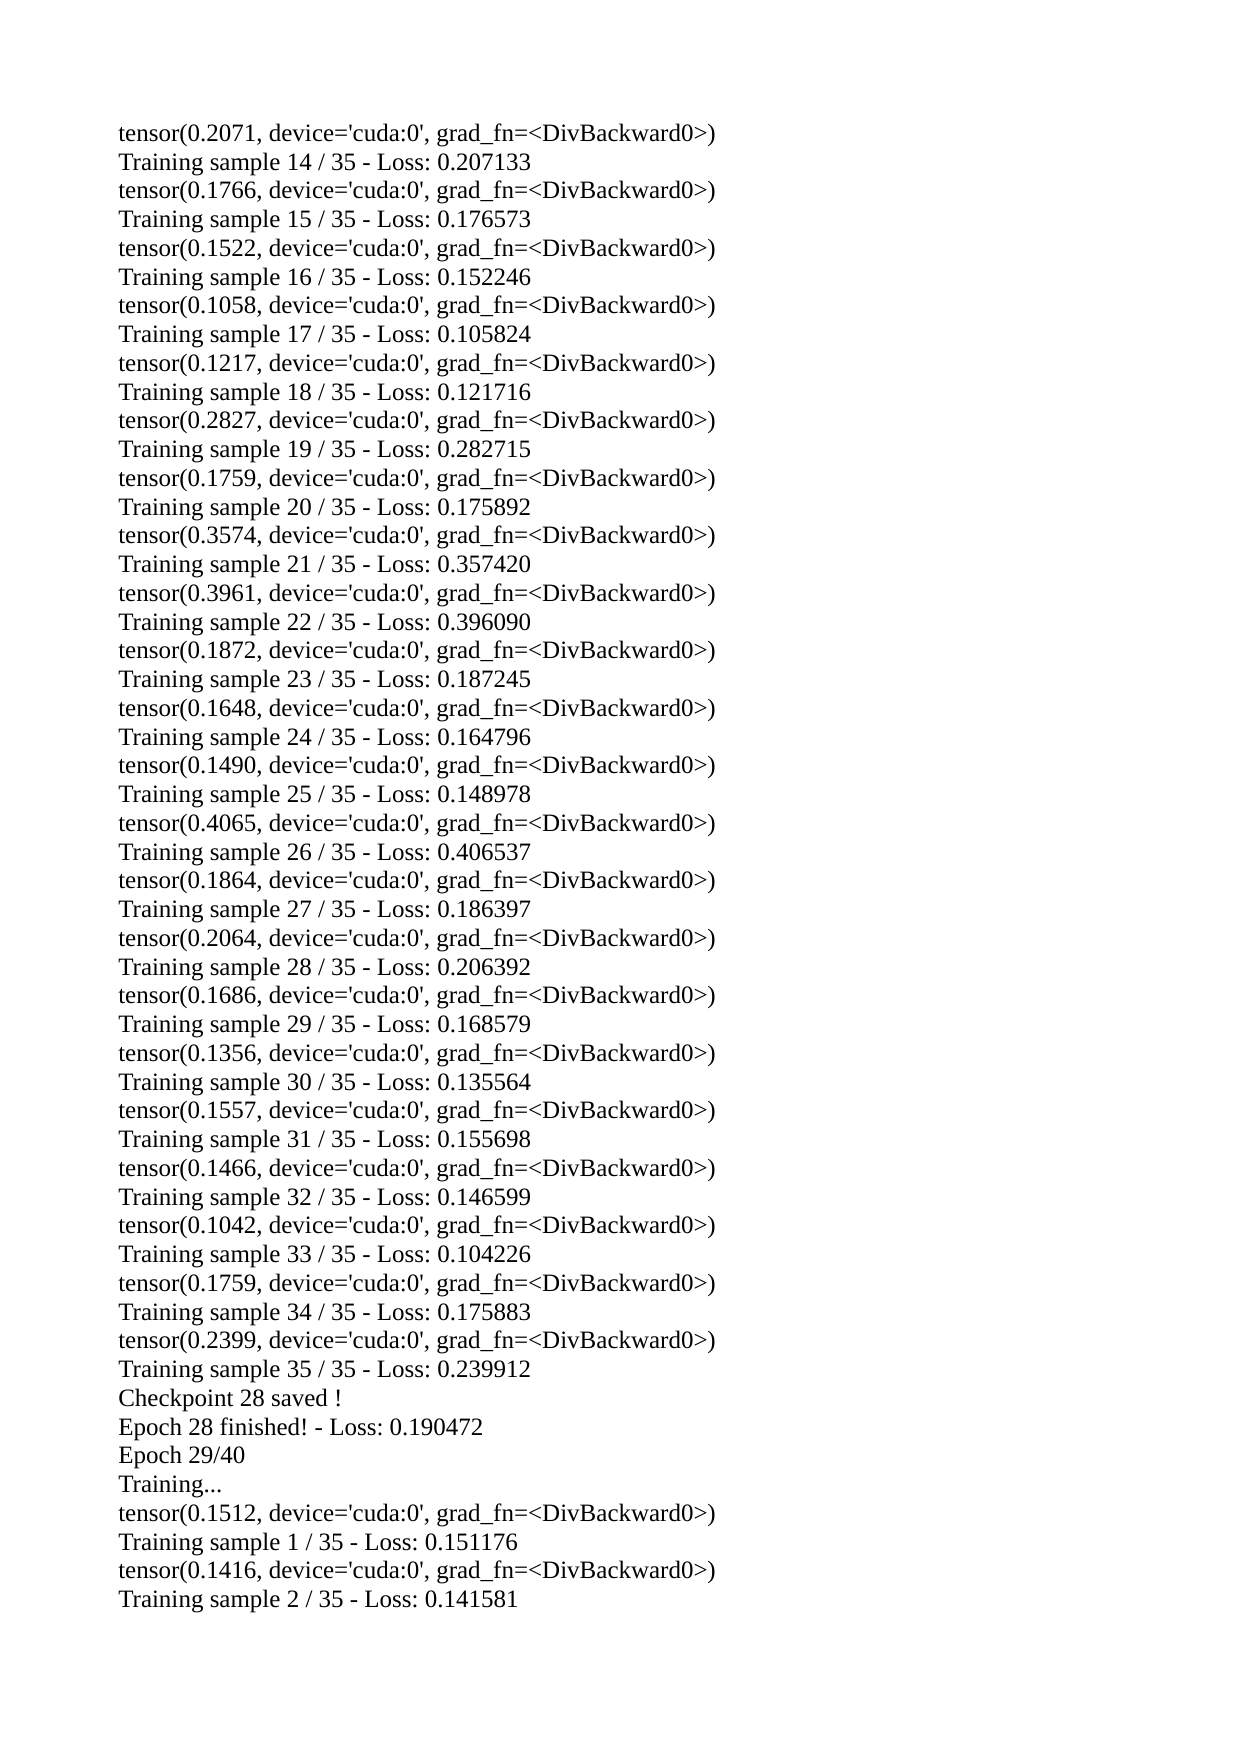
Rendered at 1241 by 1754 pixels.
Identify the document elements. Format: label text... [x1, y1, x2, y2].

text Training sample 28 / 35 - Loss: 0.206392 [118, 952, 1122, 981]
text tensor(0.3574, device='cuda:0', grad_fn=<DivBackward0>) [118, 521, 1122, 549]
text Training sample 18 / 35 - Loss: 0.121716 [118, 377, 1122, 406]
text Training sample 26 / 35 - Loss: 0.406537 [118, 837, 1122, 866]
text Training... [118, 1469, 1122, 1498]
text Training sample 34 / 35 - Loss: 0.175883 [118, 1297, 1122, 1326]
text tensor(0.1648, device='cuda:0', grad_fn=<DivBackward0>) [118, 693, 1122, 722]
text Training sample 22 / 35 - Loss: 0.396090 [118, 607, 1122, 636]
text tensor(0.1490, device='cuda:0', grad_fn=<DivBackward0>) [118, 751, 1122, 779]
text tensor(0.2064, device='cuda:0', grad_fn=<DivBackward0>) [118, 923, 1122, 952]
text tensor(0.4065, device='cuda:0', grad_fn=<DivBackward0>) [118, 808, 1122, 837]
text Training sample 23 / 35 - Loss: 0.187245 [118, 664, 1122, 693]
text Training sample 32 / 35 - Loss: 0.146599 [118, 1182, 1122, 1211]
text Training sample 17 / 35 - Loss: 0.105824 [118, 319, 1122, 348]
text Training sample 35 / 35 - Loss: 0.239912 [118, 1354, 1122, 1383]
text tensor(0.3961, device='cuda:0', grad_fn=<DivBackward0>) [118, 578, 1122, 607]
text tensor(0.2399, device='cuda:0', grad_fn=<DivBackward0>) [118, 1326, 1122, 1354]
text tensor(0.1058, device='cuda:0', grad_fn=<DivBackward0>) [118, 291, 1122, 319]
text tensor(0.1356, device='cuda:0', grad_fn=<DivBackward0>) [118, 1038, 1122, 1067]
text tensor(0.1864, device='cuda:0', grad_fn=<DivBackward0>) [118, 866, 1122, 894]
text tensor(0.2071, device='cuda:0', grad_fn=<DivBackward0>) [118, 118, 1122, 147]
text Training sample 29 / 35 - Loss: 0.168579 [118, 1009, 1122, 1038]
text Training sample 21 / 35 - Loss: 0.357420 [118, 549, 1122, 578]
text tensor(0.1759, device='cuda:0', grad_fn=<DivBackward0>) [118, 1268, 1122, 1297]
text Training sample 24 / 35 - Loss: 0.164796 [118, 722, 1122, 751]
text Training sample 27 / 35 - Loss: 0.186397 [118, 894, 1122, 923]
text tensor(0.1766, device='cuda:0', grad_fn=<DivBackward0>) [118, 176, 1122, 204]
text Training sample 30 / 35 - Loss: 0.135564 [118, 1067, 1122, 1096]
text Training sample 20 / 35 - Loss: 0.175892 [118, 492, 1122, 521]
text Training sample 31 / 35 - Loss: 0.155698 [118, 1124, 1122, 1153]
text tensor(0.1872, device='cuda:0', grad_fn=<DivBackward0>) [118, 636, 1122, 664]
text Epoch 28 finished! - Loss: 0.190472 [118, 1412, 1122, 1441]
text Checkpoint 28 saved ! [118, 1383, 1122, 1412]
text tensor(0.1557, device='cuda:0', grad_fn=<DivBackward0>) [118, 1096, 1122, 1124]
text tensor(0.1686, device='cuda:0', grad_fn=<DivBackward0>) [118, 981, 1122, 1009]
text tensor(0.1416, device='cuda:0', grad_fn=<DivBackward0>) [118, 1556, 1122, 1584]
text Training sample 1 / 35 - Loss: 0.151176 [118, 1527, 1122, 1556]
text Training sample 2 / 35 - Loss: 0.141581 [118, 1584, 1122, 1613]
text tensor(0.1217, device='cuda:0', grad_fn=<DivBackward0>) [118, 348, 1122, 377]
text Training sample 25 / 35 - Loss: 0.148978 [118, 779, 1122, 808]
text Epoch 29/40 [118, 1441, 1122, 1469]
text tensor(0.1759, device='cuda:0', grad_fn=<DivBackward0>) [118, 463, 1122, 492]
text tensor(0.1466, device='cuda:0', grad_fn=<DivBackward0>) [118, 1153, 1122, 1182]
text tensor(0.2827, device='cuda:0', grad_fn=<DivBackward0>) [118, 406, 1122, 434]
text tensor(0.1512, device='cuda:0', grad_fn=<DivBackward0>) [118, 1498, 1122, 1527]
text Training sample 16 / 35 - Loss: 0.152246 [118, 262, 1122, 291]
text tensor(0.1522, device='cuda:0', grad_fn=<DivBackward0>) [118, 233, 1122, 262]
text Training sample 15 / 35 - Loss: 0.176573 [118, 204, 1122, 233]
text tensor(0.1042, device='cuda:0', grad_fn=<DivBackward0>) [118, 1211, 1122, 1239]
text Training sample 14 / 35 - Loss: 0.207133 [118, 147, 1122, 176]
text Training sample 33 / 35 - Loss: 0.104226 [118, 1239, 1122, 1268]
text Training sample 19 / 35 - Loss: 0.282715 [118, 434, 1122, 463]
